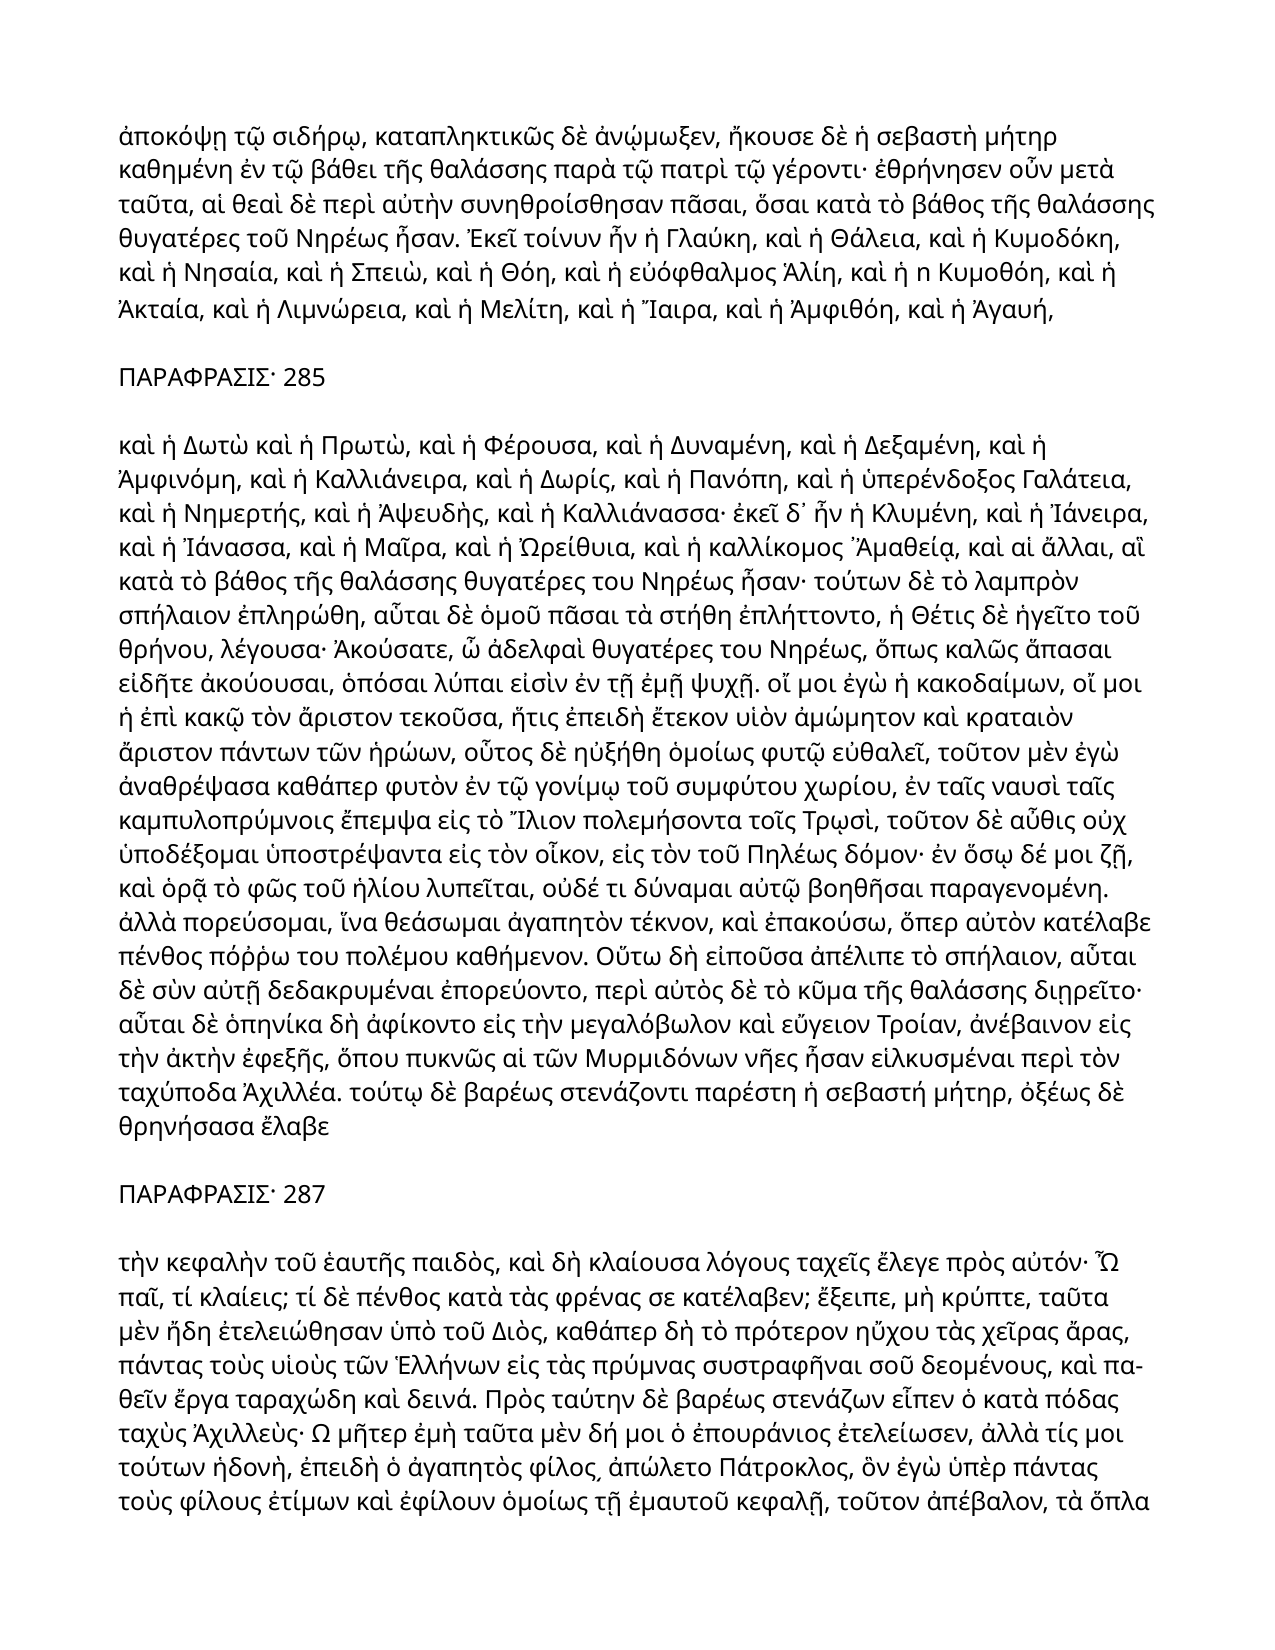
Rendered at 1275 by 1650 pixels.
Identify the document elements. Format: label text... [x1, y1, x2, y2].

text τὴν κεφαλὴν τοῦ ἑαυτῆς παιδὸς, καὶ δὴ κλαίουσα λόγους ταχεῖς ἔλεγε πρὸς αὐτόν· Ὦ παῖ, τί κλαίεις; τί δὲ πένθος κατὰ τὰς φρένας σε κατέλαβεν; ἔξειπε, μὴ κρύπτε, ταῦτα μὲν ἤδη ἐτελειώθησαν ὑπὸ τοῦ Διὸς, καθάπερ δὴ τὸ πρότερον ηὔχου τὰς χεῖρας ἄρας, πάντας τοὺς υἱοὺς τῶν Ἑλλήνων εἰς τὰς πρύμνας συστραφῆναι σοῦ δεομένους, καὶ πα- θεῖν ἔργα ταραχώδη καὶ δεινά. Πρὸς ταύτην δὲ βαρέως στενάζων εἶπεν ὁ κατὰ πόδας ταχὺς Ἀχιλλεὺς· Ω μῆτερ ἐμὴ ταῦτα μὲν δή μοι ὁ ἐπουράνιος ἐτελείωσεν, ἀλλὰ τίς μοι τούτων ἡδονὴ, ἐπειδὴ ὁ ἀγαπητὸς φίλος͵ ἀπώλετο Πάτροκλος, ὃν ἐγὼ ὑπὲρ πάντας τοὺς φίλους ἐτίμων καὶ ἐφίλουν ὁμοίως τῇ ἐμαυτοῦ κεφαλῇ, τοῦτον ἀπέβαλον, τὰ ὅπλα [118, 1245, 1157, 1518]
text ΠAPΑΦΡΑΣΙΣ· 287 [118, 1177, 1157, 1211]
text ΠAPΑΦΡΑΣΙΣ· 285 [118, 359, 1157, 393]
text ἀποκόψῃ τῷ σιδήρῳ, καταπληκτικῶς δὲ ἀνῴμωξεν, ἤκουσε δὲ ἡ σεβαστὴ μήτηρ καθημένη ἐν τῷ βάθει τῆς θαλάσσης παρὰ τῷ πατρὶ τῷ γέροντι· ἐθρήνησεν οὖν μετὰ ταῦτα, αἱ θεαὶ δὲ περὶ αὐτὴν συνηθροίσθησαν πᾶσαι, ὅσαι κατὰ τὸ βάθος τῆς θαλάσσης θυγατέρες τοῦ Νηρέως ἦσαν. Ἐκεῖ τοίνυν ἦν ἡ Γλαύκη, καὶ ἡ Θάλεια, καὶ ἡ Κυμοδόκη, καὶ ἡ Νησαία, καὶ ἡ Σπειὼ, καὶ ἡ Θόη, καὶ ἡ εὐόφθαλμος Ἁλίη, καὶ ἡ ท Κυμοθόη, καὶ ἡ Ἀκταία, καὶ ἡ Λιμνώρεια, καὶ ἡ Μελίτη, καὶ ἡ Ἴαιρα, καὶ ἡ Ἀμφιθόη, καὶ ἡ Ἀγαυή, [118, 118, 1157, 325]
text καὶ ἡ Δωτὼ καὶ ἡ Πρωτὼ, καὶ ἡ Φέρουσα, καὶ ἡ Δυναμένη, καὶ ἡ Δεξαμένη, καὶ ἡ Ἀμφινόμη, καὶ ἡ Καλλιάνειρα, καὶ ἡ Δωρίς, καὶ ἡ Πανόπη, καὶ ἡ ὑπερένδοξος Γαλάτεια, καὶ ἡ Νημερτής, καὶ ἡ Ἀψευδὴς, καὶ ἡ Καλλιάνασσα· ἐκεῖ δ᾽ ἦν ἡ Κλυμένη, καὶ ἡ Ἰάνειρα, καὶ ἡ Ἰάνασσα, καὶ ἡ Μαῖρα, καὶ ἡ Ὠρείθυια, καὶ ἡ καλλίκομος ᾿Ἀμαθείᾳ, καὶ αἱ ἄλλαι, αἳ κατὰ τὸ βάθος τῆς θαλάσσης θυγατέρες του Νηρέως ἦσαν· τούτων δὲ τὸ λαμπρὸν σπήλαιον ἐπληρώθη, αὗται δὲ ὁμοῦ πᾶσαι τὰ στήθη ἐπλήττοντο, ἡ Θέτις δὲ ἡγεῖτο τοῦ θρήνου, λέγουσα· Ἀκούσατε, ὦ ἀδελφαὶ θυγατέρες του Νηρέως, ὅπως καλῶς ἅπασαι εἰδῆτε ἀκούουσαι, ὁπόσαι λύπαι εἰσὶν ἐν τῇ ἐμῇ ψυχῇ. οἴ μοι ἐγὼ ἡ κακοδαίμων, οἴ μοι ἡ ἐπὶ κακῷ τὸν ἄριστον τεκοῦσα, ἥτις ἐπειδὴ ἔτεκον υἱὸν ἀμώμητον καὶ κραταιὸν ἄριστον πάντων τῶν ἡρώων, οὗτος δὲ ηὐξήθη ὁμοίως φυτῷ εὐθαλεῖ, τοῦτον μὲν ἐγὼ ἀναθρέψασα καθάπερ φυτὸν ἐν τῷ γονίμῳ τοῦ συμφύτου χωρίου, ἐν ταῖς ναυσὶ ταῖς καμπυλοπρύμνοις ἔπεμψα εἰς τὸ Ἴλιον πολεμήσοντα τοῖς Τρῳσὶ, τοῦτον δὲ αὖθις οὐχ ὑποδέξομαι ὑποστρέψαντα εἰς τὸν οἶκον, εἰς τὸν τοῦ Πηλέως δόμον· ἐν ὅσῳ δέ μοι ζῇ, καὶ ὁρᾷ τὸ φῶς τοῦ ἡλίου λυπεῖται, οὐδέ τι δύναμαι αὐτῷ βοηθῆσαι παραγενομένη. ἀλλὰ πορεύσομαι, ἵνα θεάσωμαι ἀγαπητὸν τέκνον, καὶ ἐπακούσω, ὅπερ αὐτὸν κατέλαβε πένθος πόῤῥω του πολέμου καθήμενον. Οὕτω δὴ εἰποῦσα ἀπέλιπε τὸ σπήλαιον, αὗται δὲ σὺν αὐτῇ δεδακρυμέναι ἐπορεύοντο, περὶ αὐτὸς δὲ τὸ κῦμα τῆς θαλάσσης διῃρεῖτο· αὗται δὲ ὁπηνίκα δὴ ἀφίκοντο εἰς τὴν μεγαλόβωλον καὶ εὔγειον Τροίαν, ἀνέβαινον εἰς τὴν ἀκτὴν ἐφεξῆς, ὅπου πυκνῶς αἱ τῶν Μυρμιδόνων νῆες ἦσαν εἱλκυσμέναι περὶ τὸν ταχύποδα Ἀχιλλέα. τούτῳ δὲ βαρέως στενάζοντι παρέστη ἡ σεβαστή μήτηρ, ὀξέως δὲ θρηνήσασα ἔλαβε [118, 428, 1157, 1143]
